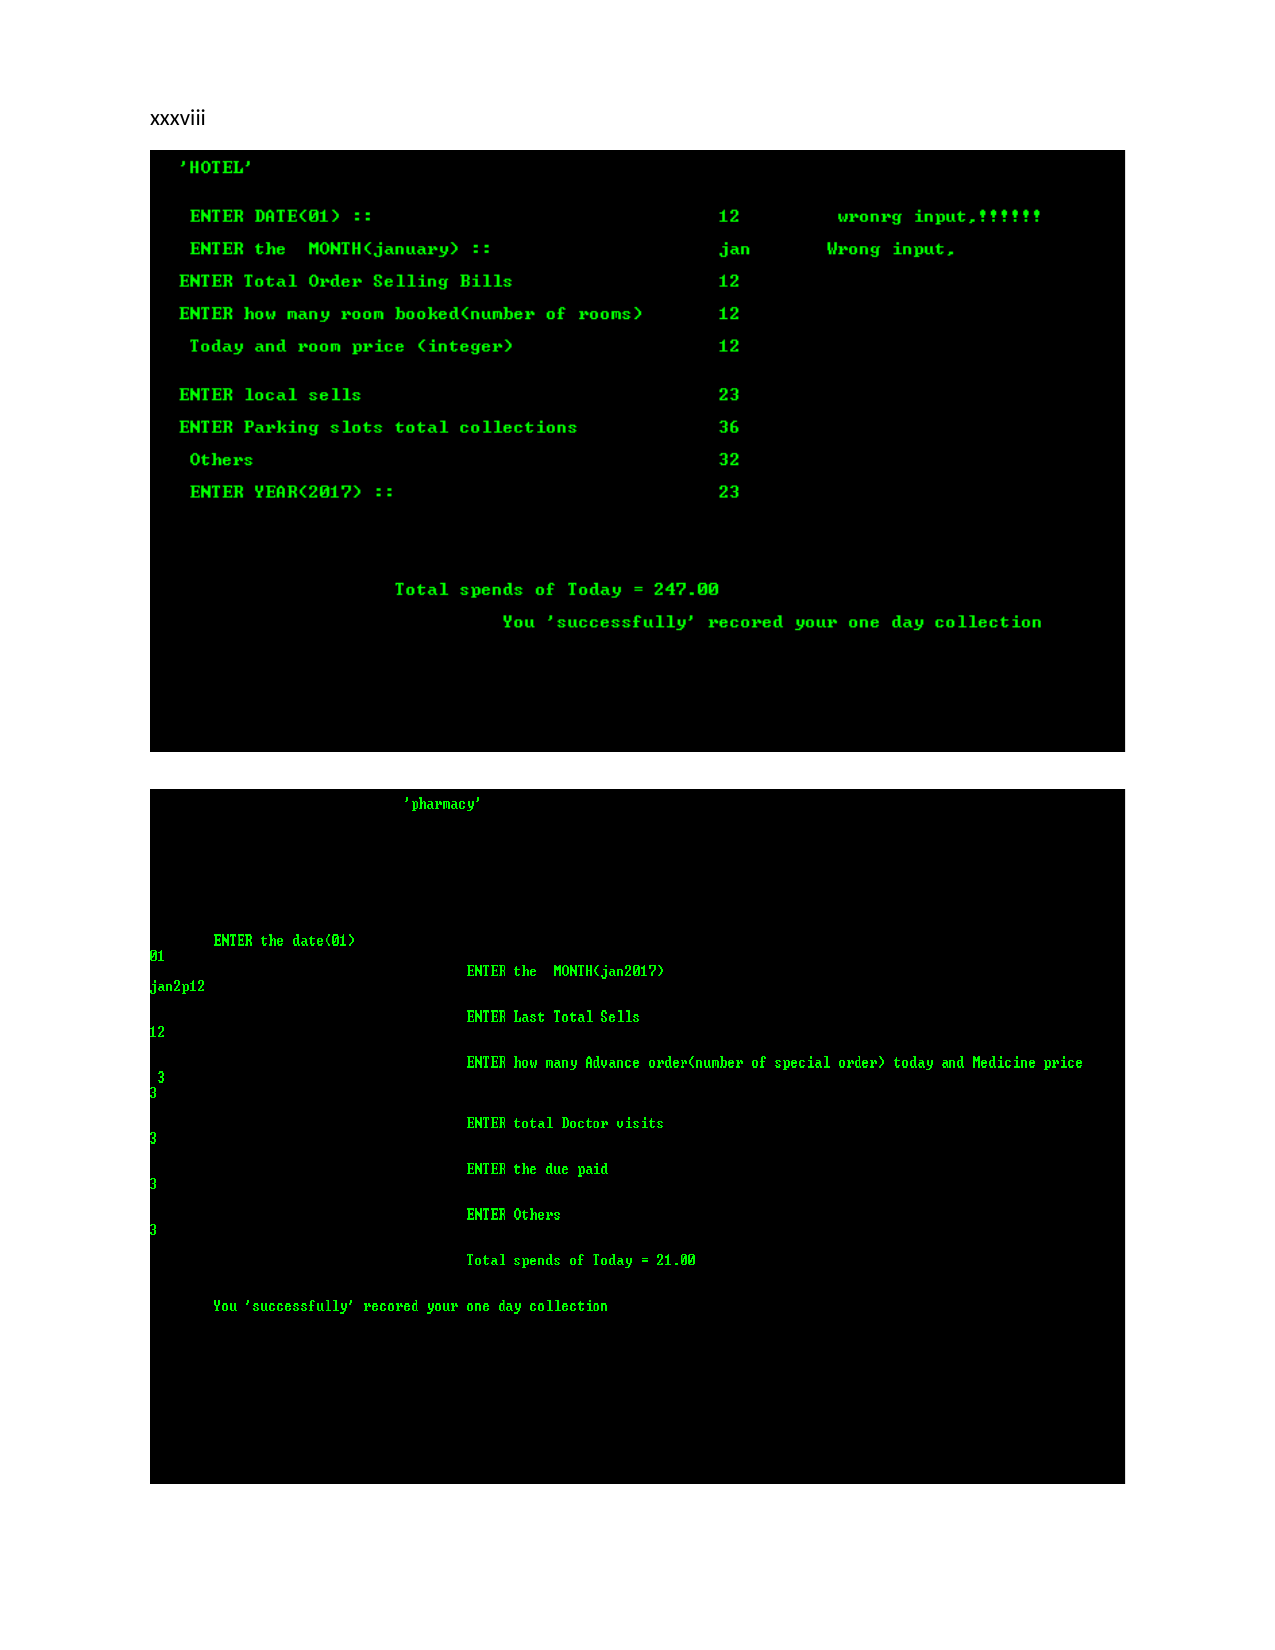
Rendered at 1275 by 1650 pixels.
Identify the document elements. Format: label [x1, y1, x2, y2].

picture [150, 789, 1125, 1484]
picture [150, 150, 1125, 752]
